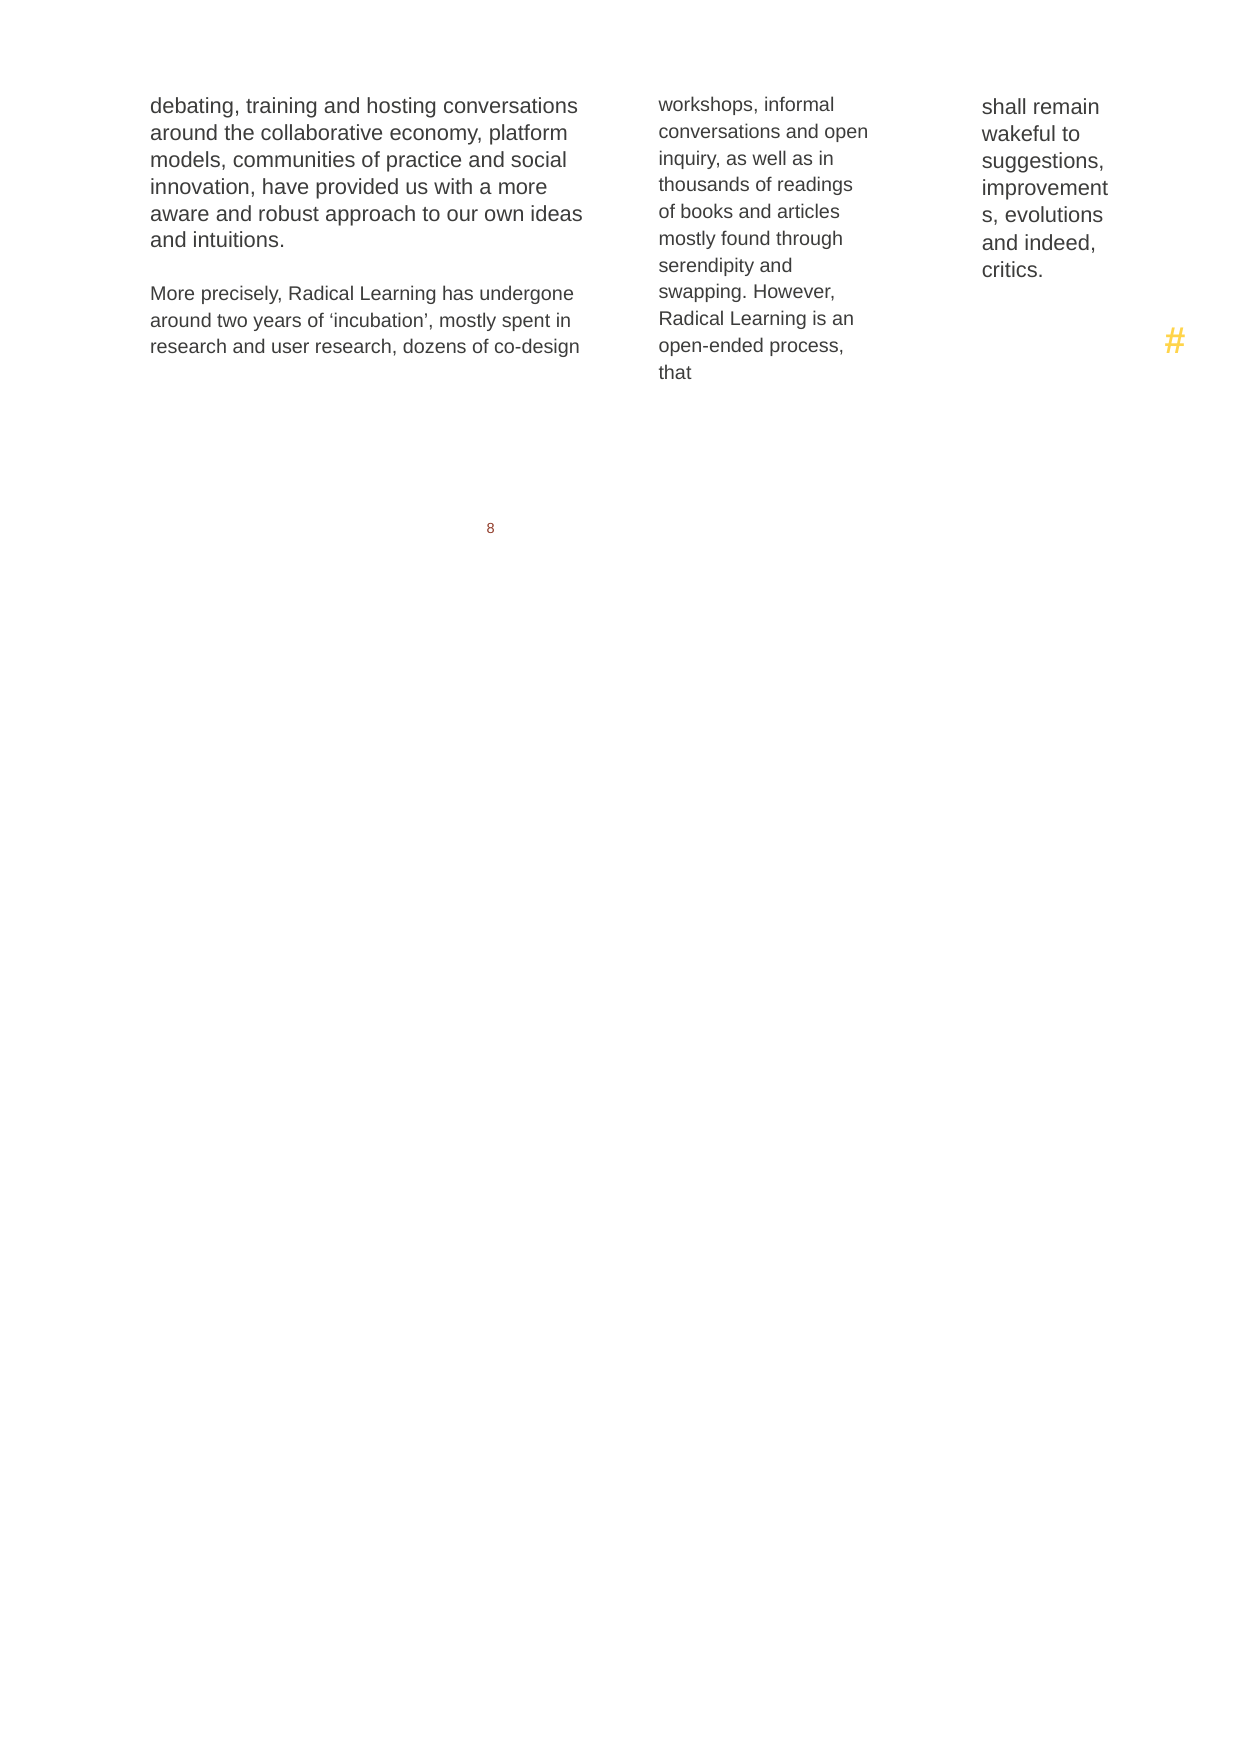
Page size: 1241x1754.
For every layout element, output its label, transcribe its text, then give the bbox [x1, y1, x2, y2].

text shall remain wakeful to suggestions, improvements, evolutions and indeed, critics. [982, 93, 1108, 282]
text debating, training and hosting conversations around the collaborative economy, platform models, communities of practice and social innovation, have provided us with a more aware and robust approach to our own ideas and intuitions. [150, 93, 602, 253]
text # [1164, 318, 1240, 362]
text workshops, informal conversations and open inquiry, as well as in thousands of readings of books and articles mostly found through serendipity and swapping. However, Radical Learning is an open-ended process, that [658, 93, 871, 383]
text More precisely, Radical Learning has undergone around two years of ‘incubation’, mostly spent in research and user research, dozens of co-design [150, 282, 608, 358]
